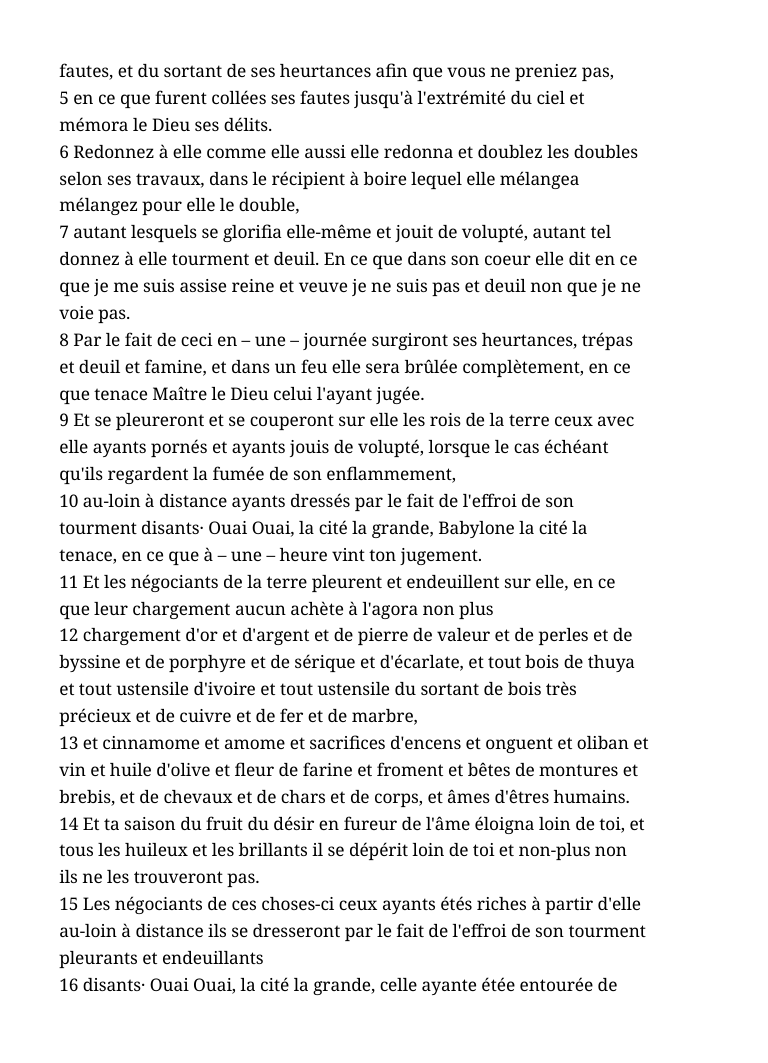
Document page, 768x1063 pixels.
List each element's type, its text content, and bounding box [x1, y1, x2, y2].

text fautes, et du sortant de ses heurtances afin que vous ne preniez pas, 5 en ce que furent collées ses fautes jusqu'à l'extrémité du ciel et mémora le Dieu ses délits. 6 Redonnez à elle comme elle aussi elle redonna et doublez les doubles selon ses travaux, dans le récipient à boire lequel elle mélangea mélangez pour elle le double, 7 autant lesquels se glorifia elle-même et jouit de volupté, autant tel donnez à elle tourment et deuil. En ce que dans son coeur elle dit en ce que je me suis assise reine et veuve je ne suis pas et deuil non que je ne voie pas. 8 Par le fait de ceci en – une – journée surgiront ses heurtances, trépas et deuil et famine, et dans un feu elle sera brûlée complètement, en ce que tenace Maître le Dieu celui l'ayant jugée. 9 Et se pleureront et se couperont sur elle les rois de la terre ceux avec elle ayants pornés et ayants jouis de volupté, lorsque le cas échéant qu'ils regardent la fumée de son enflammement, 10 au-loin à distance ayants dressés par le fait de l'effroi de son tourment disants· Ouai Ouai, la cité la grande, Babylone la cité la tenace, en ce que à – une – heure vint ton jugement. 11 Et les négociants de la terre pleurent et endeuillent sur elle, en ce que leur chargement aucun achète à l'agora non plus 12 chargement d'or et d'argent et de pierre de valeur et de perles et de byssine et de porphyre et de sérique et d'écarlate, et tout bois de thuya et tout ustensile d'ivoire et tout ustensile du sortant de bois très précieux et de cuivre et de fer et de marbre, 13 et cinnamome et amome et sacrifices d'encens et onguent et oliban et vin et huile d'olive et fleur de farine et froment et bêtes de montures et brebis, et de chevaux et de chars et de corps, et âmes d'êtres humains. 14 Et ta saison du fruit du désir en fureur de l'âme éloigna loin de toi, et tous les huileux et les brillants il se dépérit loin de toi et non-plus non ils ne les trouveront pas. 15 Les négociants de ces choses-ci ceux ayants étés riches à partir d'elle au-loin à distance ils se dresseront par le fait de l'effroi de son tourment pleurants et endeuillants 16 disants· Ouai Ouai, la cité la grande, celle ayante étée entourée de [59, 59, 649, 996]
